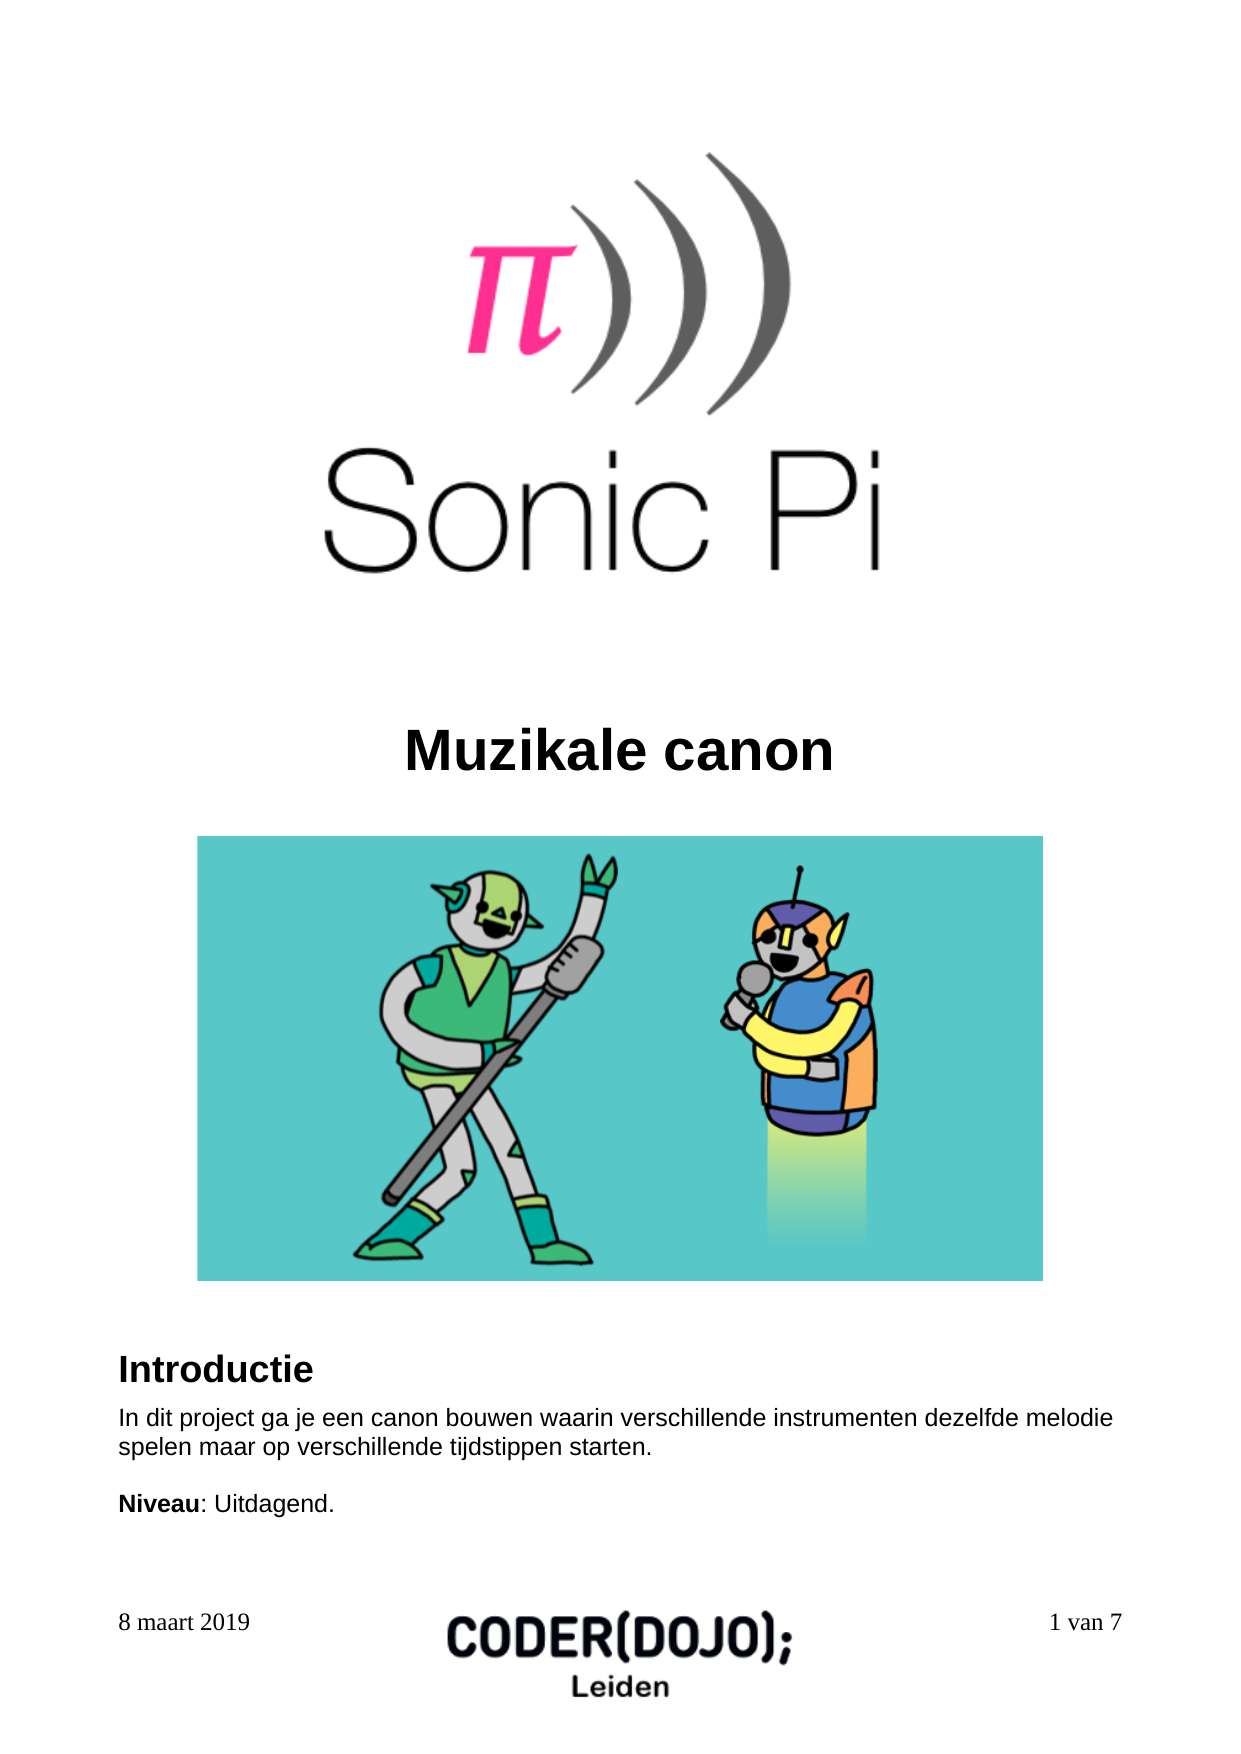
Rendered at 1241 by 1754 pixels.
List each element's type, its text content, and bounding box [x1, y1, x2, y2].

picture [197, 836, 1043, 1281]
text In dit project ga je een canon bouwen waarin verschillende instrumenten dezelfde melodie spelen maar op verschillende tijdstippen starten. [118, 1403, 1122, 1461]
subtitle Introductie [118, 1347, 1122, 1391]
title Muzikale canon [118, 716, 1122, 783]
text Niveau: Uitdagend. [118, 1489, 1122, 1518]
picture [445, 1608, 795, 1700]
picture [231, 118, 1010, 612]
